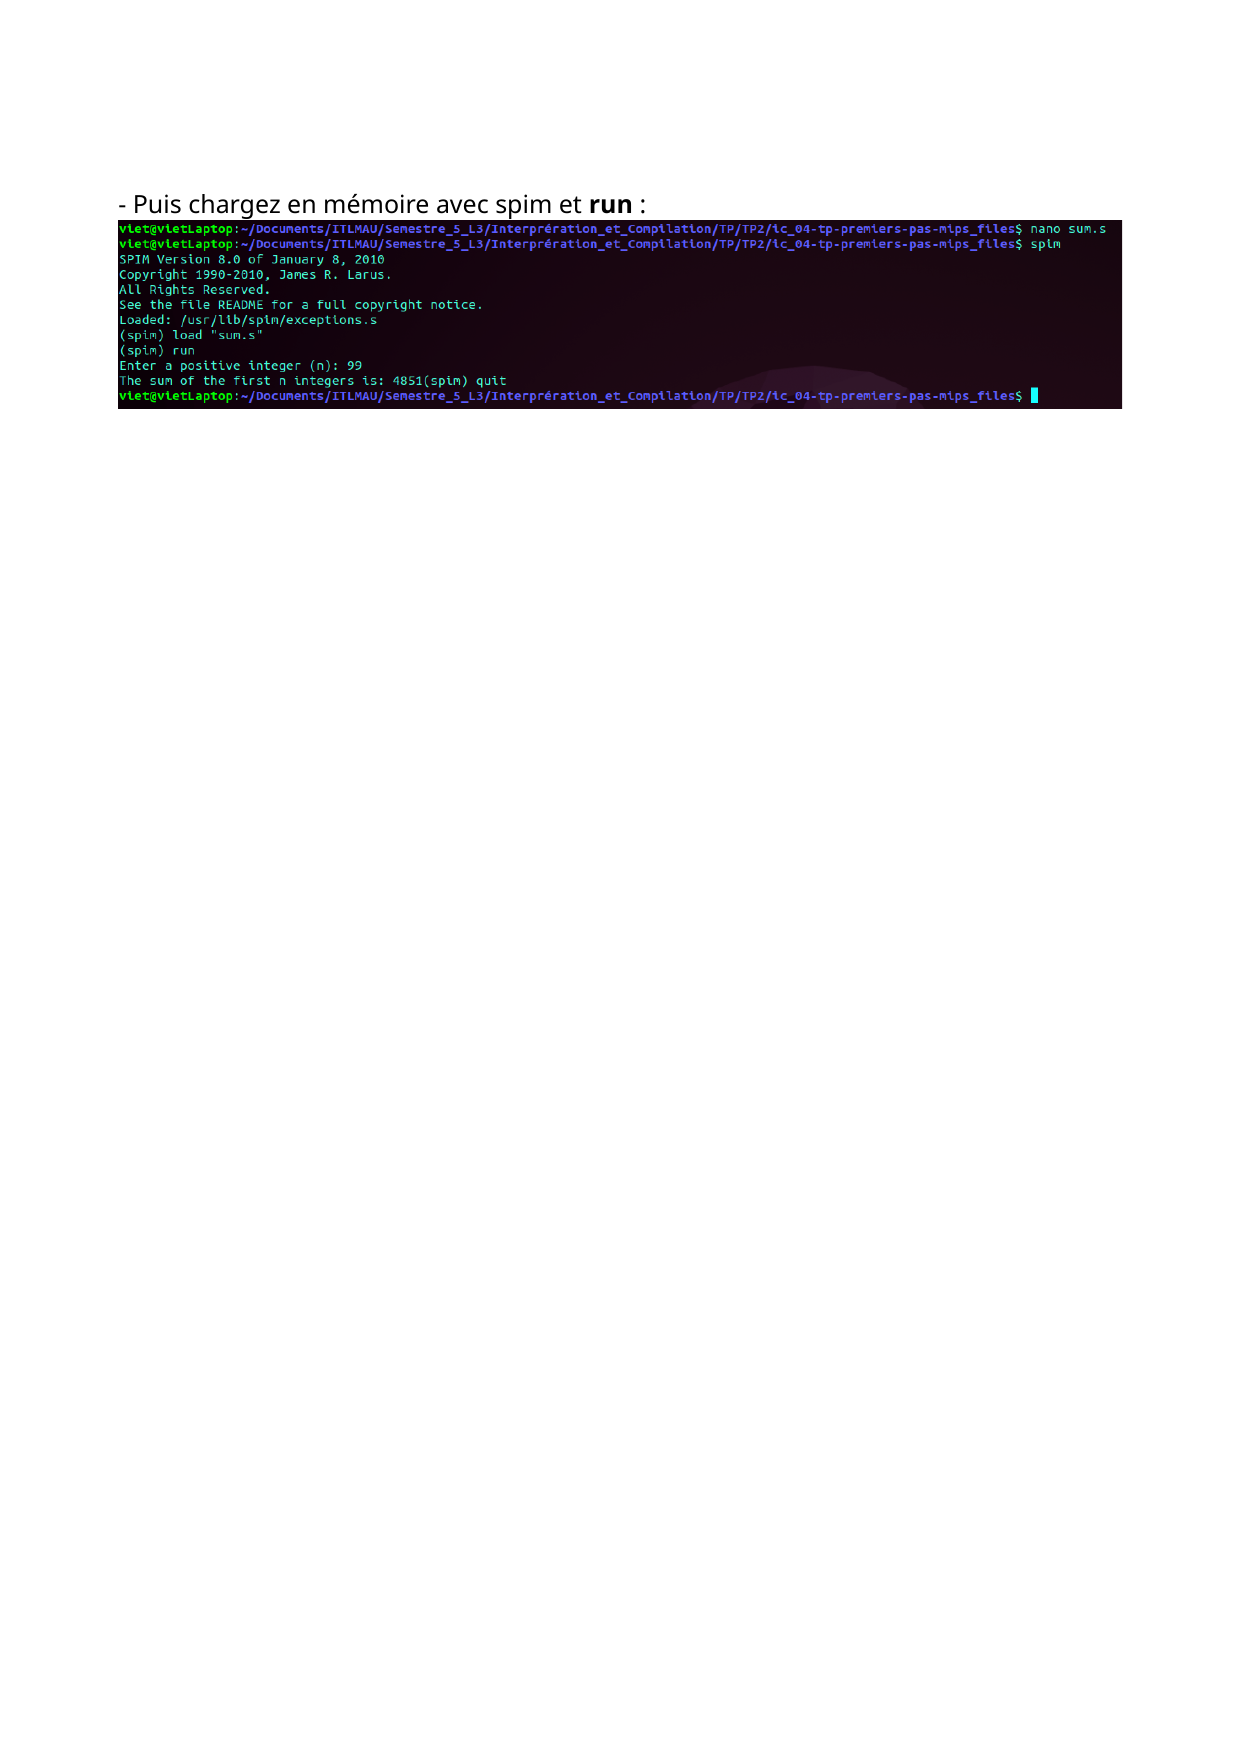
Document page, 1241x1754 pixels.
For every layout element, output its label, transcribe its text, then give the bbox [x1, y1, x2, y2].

picture [118, 220, 1123, 409]
text - Puis chargez en mémoire avec spim et run : [118, 186, 1122, 220]
